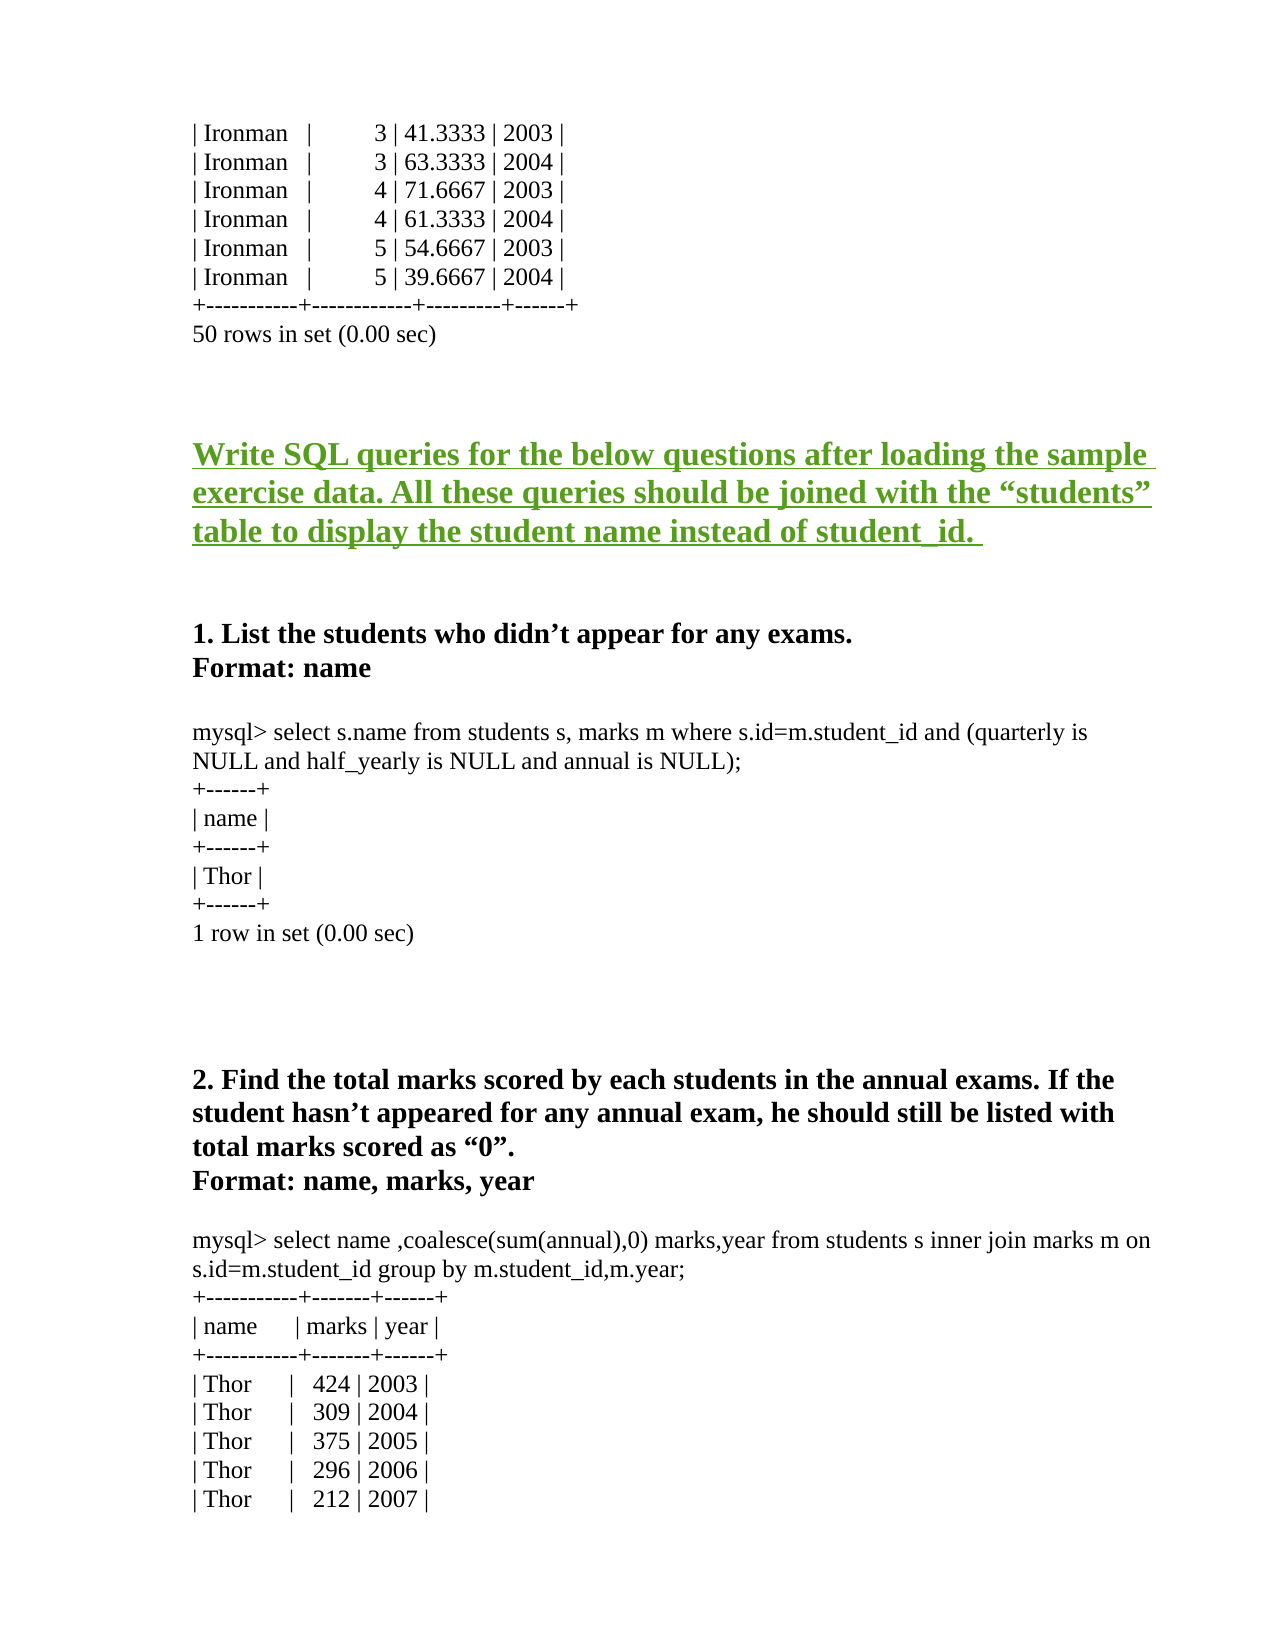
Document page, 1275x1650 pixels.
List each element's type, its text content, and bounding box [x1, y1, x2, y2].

text Format: name, marks, year [192, 1163, 1157, 1196]
text +-----------+------------+---------+------+ [192, 291, 1157, 319]
text | Thor | 309 | 2004 | [192, 1397, 1157, 1426]
text | Thor | 424 | 2003 | [192, 1369, 1157, 1397]
text | Ironman | 5 | 39.6667 | 2004 | [192, 262, 1157, 291]
text | Ironman | 4 | 71.6667 | 2003 | [192, 176, 1157, 204]
text | name | marks | year | [192, 1311, 1157, 1340]
text | Ironman | 3 | 63.3333 | 2004 | [192, 147, 1157, 176]
text +-----------+-------+------+ [192, 1340, 1157, 1369]
text 50 rows in set (0.00 sec) [192, 319, 1157, 348]
text | name | [192, 803, 1157, 832]
text +-----------+-------+------+ [192, 1282, 1157, 1311]
text Write SQL queries for the below questions after loading the sample exercise data. All these queries should be joined with the “students” table to display the student name instead of student_id. [192, 434, 1157, 549]
text Format: name [192, 650, 1157, 683]
text 1 row in set (0.00 sec) [192, 918, 1157, 947]
text +------+ [192, 889, 1157, 918]
text | Ironman | 3 | 41.3333 | 2003 | [192, 118, 1157, 147]
text mysql> select name ,coalesce(sum(annual),0) marks,year from students s inner join marks m on s.id=m.student_id group by m.student_id,m.year; [192, 1225, 1157, 1282]
text | Thor | [192, 861, 1157, 889]
text | Thor | 375 | 2005 | [192, 1426, 1157, 1455]
text | Ironman | 4 | 61.3333 | 2004 | [192, 204, 1157, 233]
text mysql> select s.name from students s, marks m where s.id=m.student_id and (quarterly is NULL and half_yearly is NULL and annual is NULL); [192, 717, 1157, 774]
text | Thor | 212 | 2007 | [192, 1484, 1157, 1512]
text +------+ [192, 832, 1157, 861]
text +------+ [192, 774, 1157, 803]
text 1. List the students who didn’t appear for any exams. [192, 616, 1157, 650]
text | Thor | 296 | 2006 | [192, 1455, 1157, 1484]
text | Ironman | 5 | 54.6667 | 2003 | [192, 233, 1157, 262]
text 2. Find the total marks scored by each students in the annual exams. If the student hasn’t appeared for any annual exam, he should still be listed with total marks scored as “0”. [192, 1062, 1157, 1163]
